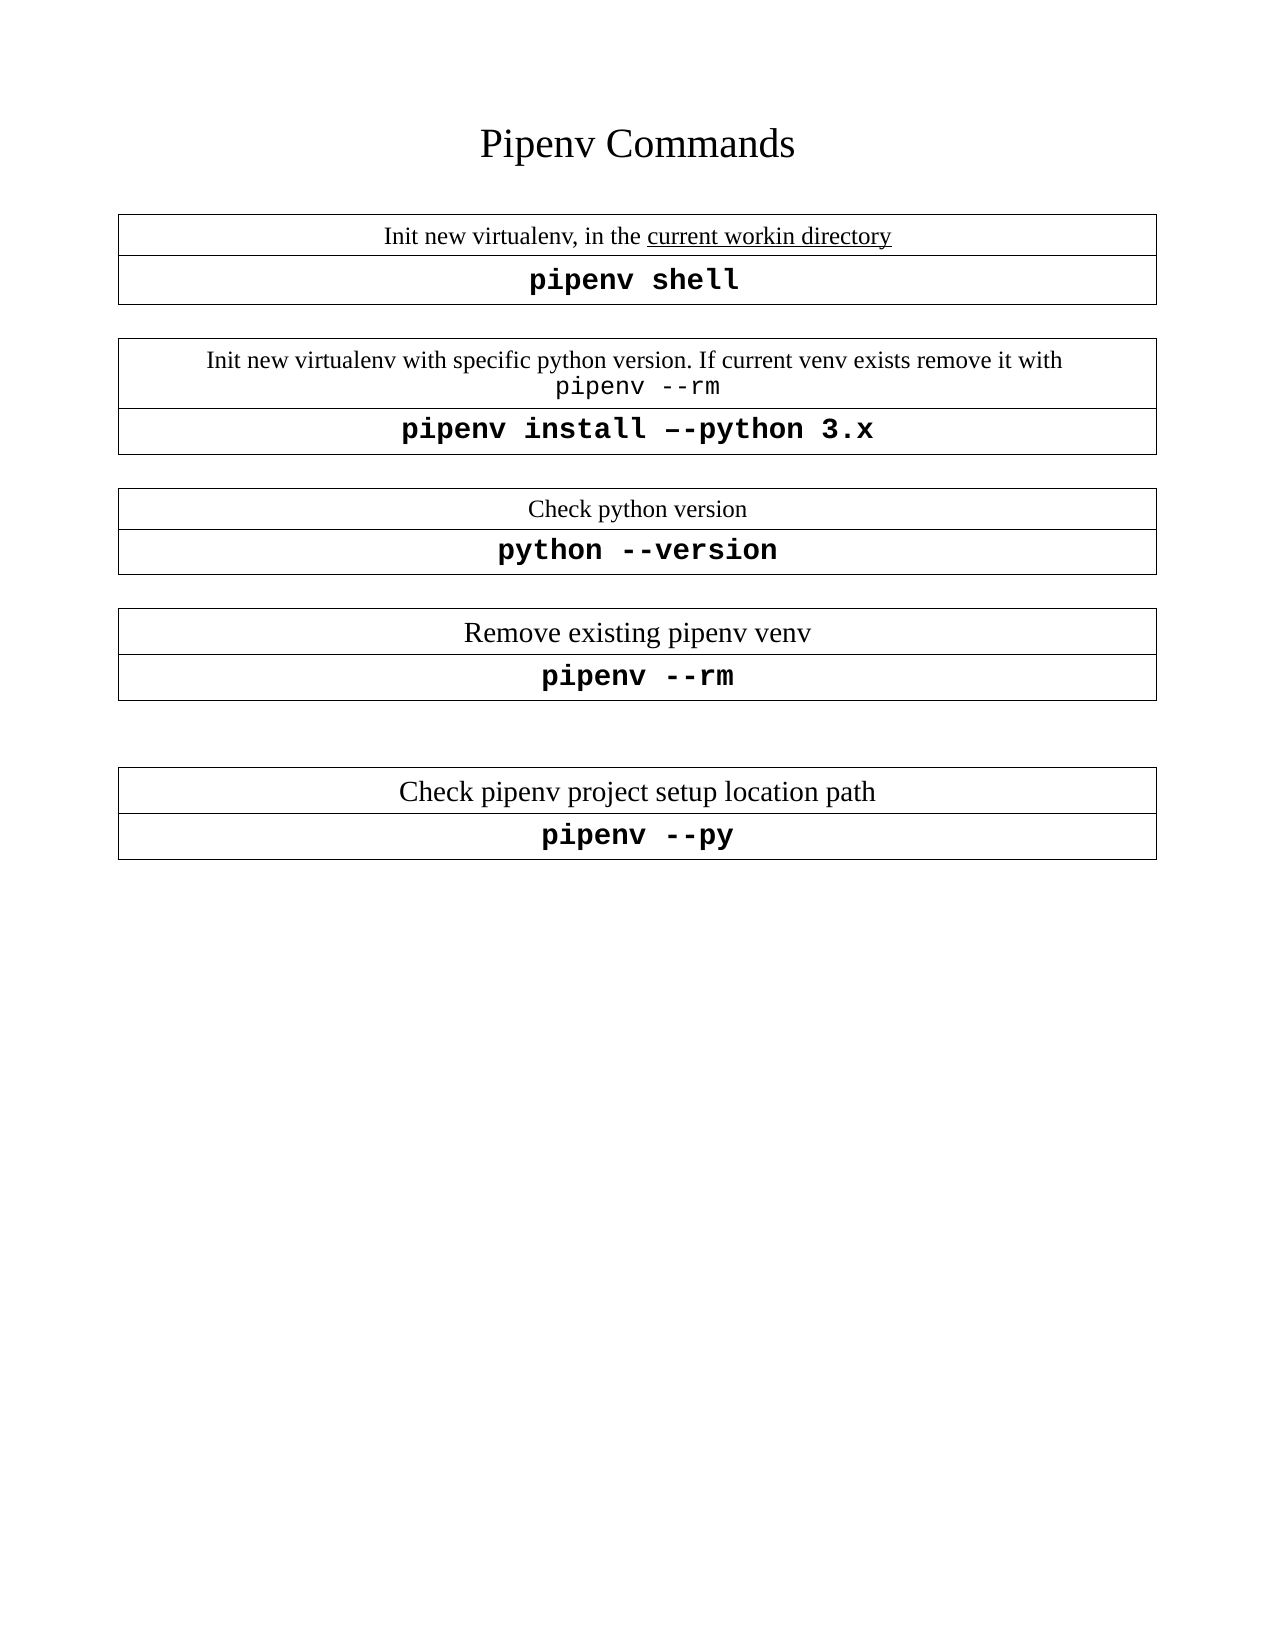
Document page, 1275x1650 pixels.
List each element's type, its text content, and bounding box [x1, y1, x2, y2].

table_header Init new virtualenv with specific python version. If current venv exists remove it with pipenv --rm [119, 339, 1156, 408]
table_cell python --version [119, 530, 1156, 574]
table_header Check pipenv project setup location path [119, 768, 1156, 813]
table_header Remove existing pipenv venv [119, 609, 1156, 654]
table_header Check python version [119, 489, 1156, 529]
text Pipenv Commands [118, 118, 1157, 166]
table_cell pipenv shell [119, 256, 1156, 304]
table_cell pipenv --py [119, 814, 1156, 858]
table_cell pipenv --rm [119, 655, 1156, 700]
table_header Init new virtualenv, in the current workin directory [119, 215, 1156, 255]
table_cell pipenv install –-python 3.x [119, 409, 1156, 453]
